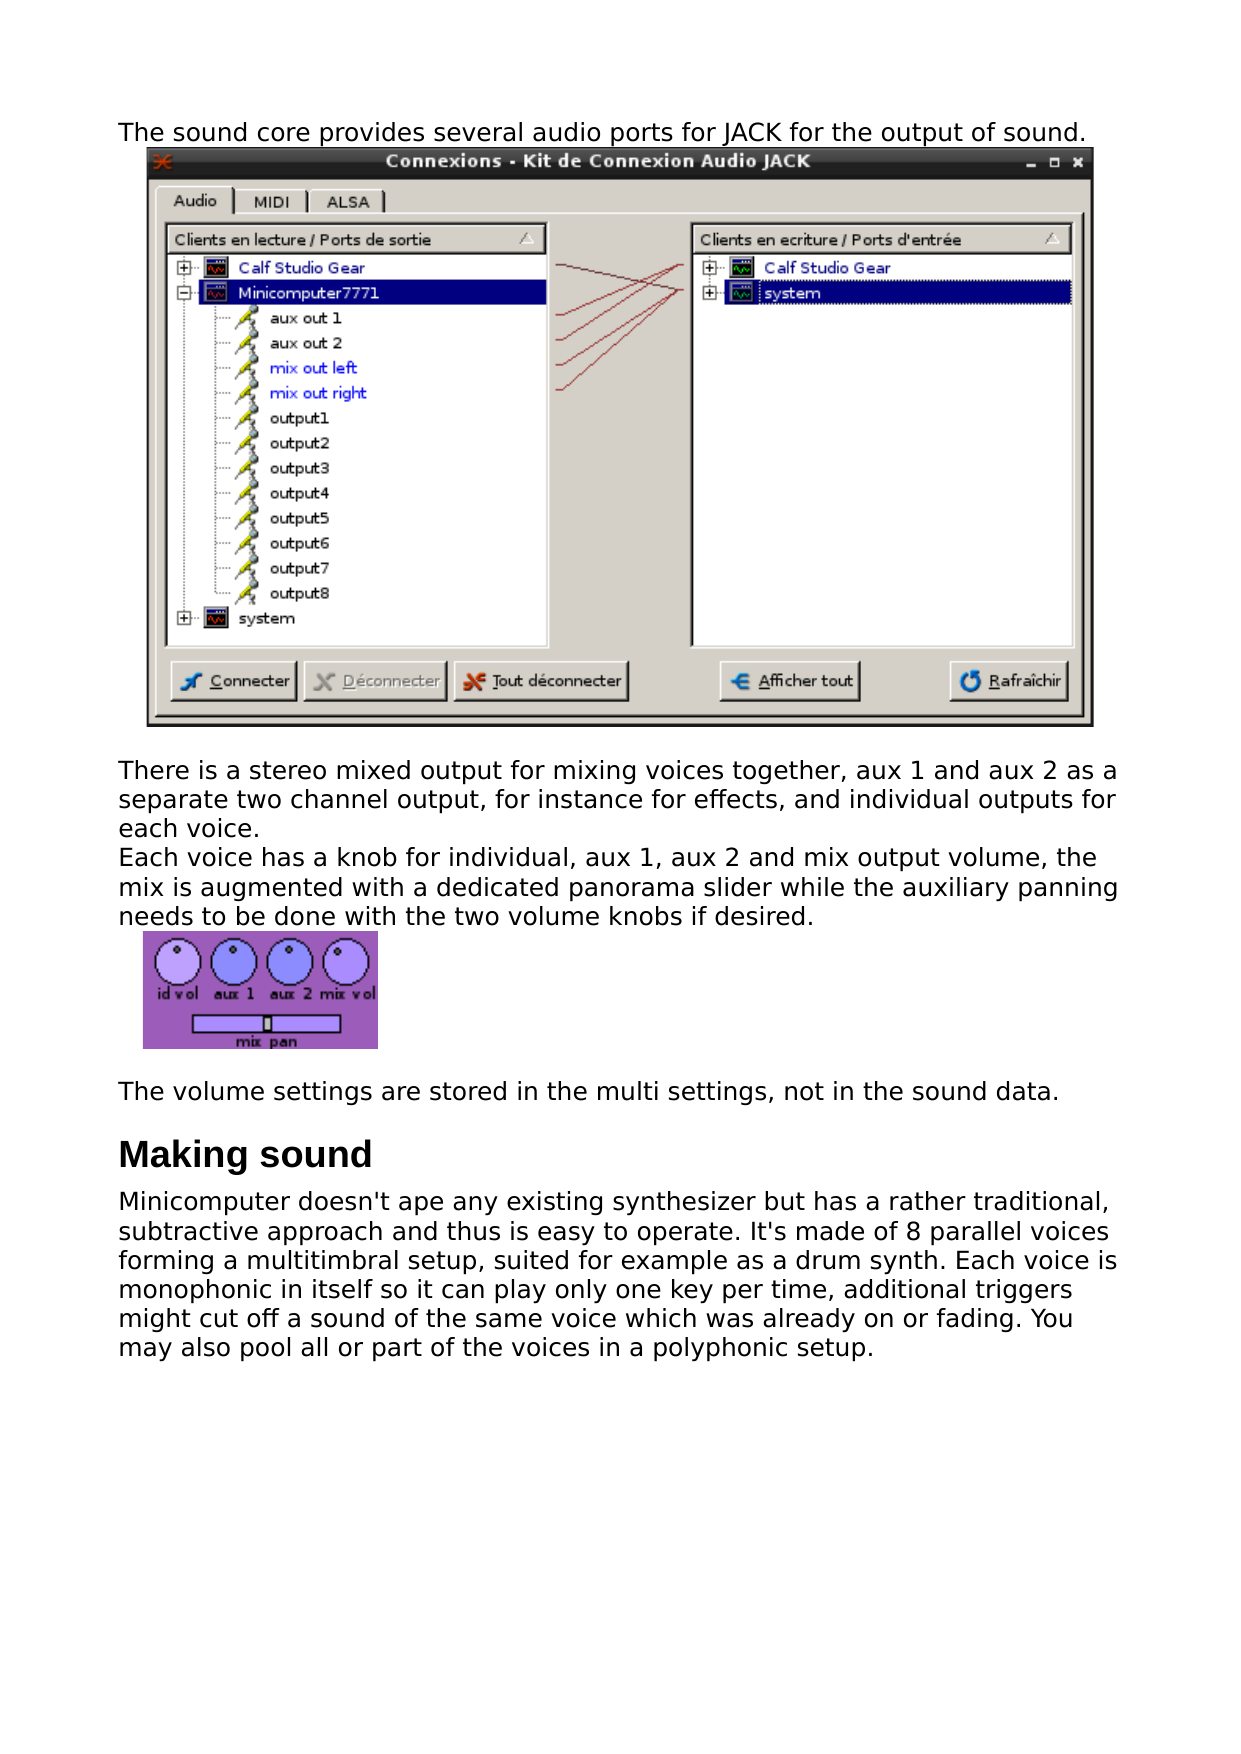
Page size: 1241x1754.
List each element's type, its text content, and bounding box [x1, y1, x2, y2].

picture [142, 931, 378, 1049]
text The volume settings are stored in the multi settings, not in the sound data. [118, 1077, 1122, 1106]
subtitle Making sound [118, 1131, 1122, 1175]
text Minicomputer doesn't ape any existing synthesizer but has a rather traditional, subtractive approach and thus is easy to operate. It's made of 8 parallel voices forming a multitimbral setup, suited for example as a drum synth. Each voice is monophonic in itself so it can play only one key per time, additional triggers might cut off a sound of the same voice which was already on or fading. You may also pool all or part of the voices in a polyphonic setup. [118, 1188, 1122, 1363]
text The sound core provides several audio ports for JACK for the output of sound. [118, 118, 1122, 147]
text There is a stereo mixed output for mixing voices together, aux 1 and aux 2 as a separate two channel output, for instance for effects, and individual outputs for each voice. [118, 756, 1122, 844]
picture [146, 147, 1094, 727]
text Each voice has a knob for individual, aux 1, aux 2 and mix output volume, the mix is augmented with a dedicated panorama slider while the auxiliary panning needs to be done with the two volume knobs if desired. [118, 844, 1122, 931]
